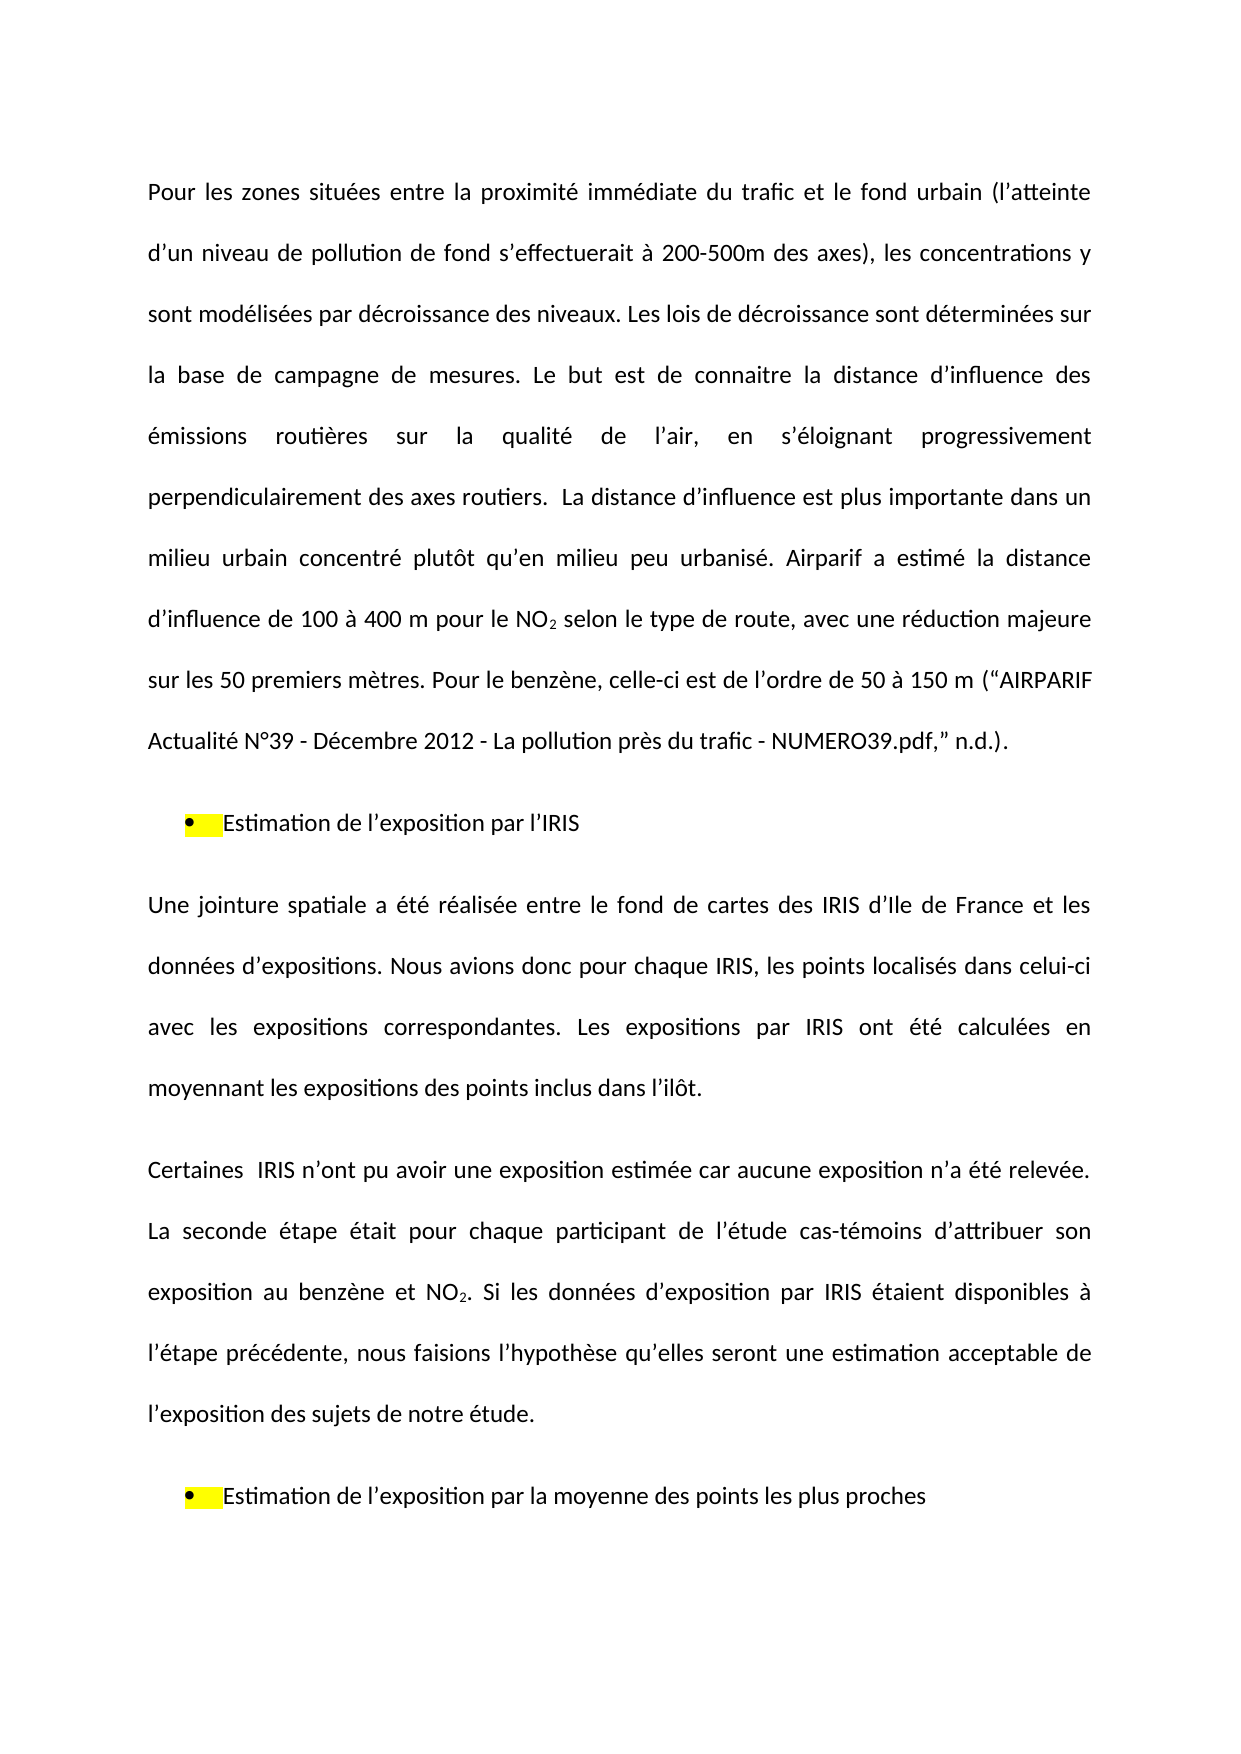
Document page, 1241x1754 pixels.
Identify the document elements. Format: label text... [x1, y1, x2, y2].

text Pour les zones situées entre la proximité immédiate du trafic et le fond urbain (l’atteinte d’un niveau de pollution de fond s’effectuerait à 200-500m des axes), les concentrations y sont modélisées par décroissance des niveaux. Les lois de décroissance sont déterminées sur la base de campagne de mesures. Le but est de connaitre la distance d’influence des émissions routières sur la qualité de l’air, en s’éloignant progressivement perpendiculairement des axes routiers. La distance d’influence est plus importante dans un milieu urbain concentré plutôt qu’en milieu peu urbanisé. Airparif a estimé la distance d’influence de 100 à 400 m pour le NO2 selon le type de route, avec une réduction majeure sur les 50 premiers mètres. Pour le benzène, celle-ci est de l’ordre de 50 à 150 m (“AIRPARIF Actualité N°39 - Décembre 2012 - La pollution près du trafic - NUMERO39.pdf,” n.d.). [148, 176, 1093, 756]
list Estimation de l’exposition par la moyenne des points les plus proches [185, 1480, 1093, 1510]
text Une jointure spatiale a été réalisée entre le fond de cartes des IRIS d’Ile de France et les données d’expositions. Nous avions donc pour chaque IRIS, les points localisés dans celui-ci avec les expositions correspondantes. Les expositions par IRIS ont été calculées en moyennant les expositions des points inclus dans l’ilôt. [148, 889, 1093, 1102]
text Certaines IRIS n’ont pu avoir une exposition estimée car aucune exposition n’a été relevée. La seconde étape était pour chaque participant de l’étude cas-témoins d’attribuer son exposition au benzène et NO2. Si les données d’exposition par IRIS étaient disponibles à l’étape précédente, nous faisions l’hypothèse qu’elles seront une estimation acceptable de l’exposition des sujets de notre étude. [148, 1154, 1093, 1428]
list Estimation de l’exposition par l’IRIS [185, 807, 1093, 837]
